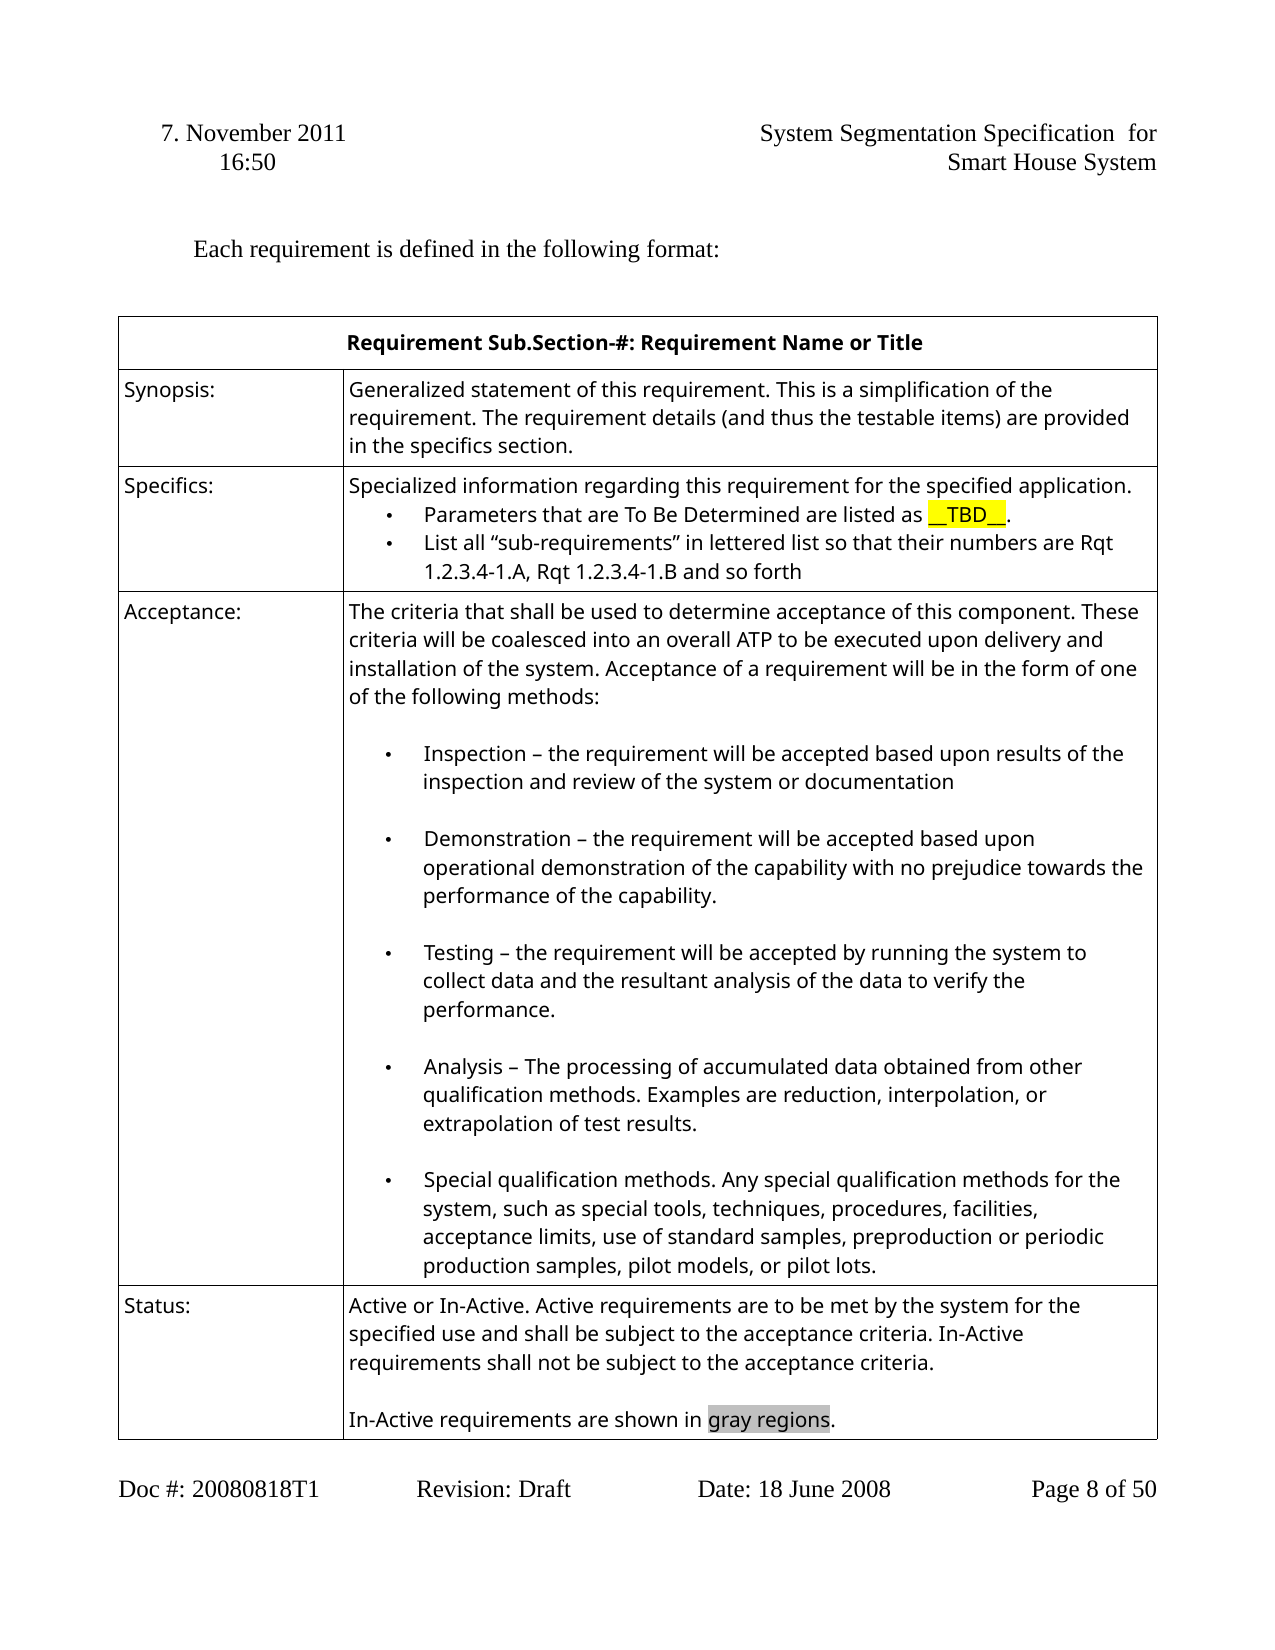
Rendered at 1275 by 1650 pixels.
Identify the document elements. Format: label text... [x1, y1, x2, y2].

table_cell Synopsis: [119, 370, 343, 466]
table_header Requirement Sub.Section-#: Requirement Name or Title [119, 317, 1157, 369]
table_cell The criteria that shall be used to determine acceptance of this component. These criteria will be coalesced into an overall ATP to be executed upon delivery and installation of the system. Acceptance of a requirement will be in the form of one of the following methods: Inspection – the requirement will be accepted based upon results of the inspection and review of the system or documentation Demonstration – the requirement will be accepted based upon operational demonstration of the capability with no prejudice towards the performance of the capability. Testing – the requirement will be accepted by running the system to collect data and the resultant analysis of the data to verify the performance. Analysis – The processing of accumulated data obtained from other qualification methods. Examples are reduction, interpolation, or extrapolation of test results. Special qualification methods. Any special qualification methods for the system, such as special tools, techniques, procedures, facilities, acceptance limits, use of standard samples, preproduction or periodic production samples, pilot models, or pilot lots. [344, 592, 1157, 1285]
table_cell Active or In-Active. Active requirements are to be met by the system for the specified use and shall be subject to the acceptance criteria. In-Active requirements shall not be subject to the acceptance criteria. In-Active requirements are shown in gray regions. [344, 1286, 1157, 1439]
table_cell Generalized statement of this requirement. This is a simplification of the requirement. The requirement details (and thus the testable items) are provided in the specifics section. [344, 370, 1157, 466]
table_cell Specialized information regarding this requirement for the specified application. Parameters that are To Be Determined are listed as __TBD__. List all “sub-requirements” in lettered list so that their numbers are Rqt 1.2.3.4-1.A, Rqt 1.2.3.4-1.B and so forth [344, 467, 1157, 591]
table_cell Acceptance: [119, 592, 343, 1285]
text Each requirement is defined in the following format: [118, 234, 1157, 263]
table_cell Status: [119, 1286, 343, 1439]
table_cell Specifics: [119, 467, 343, 591]
